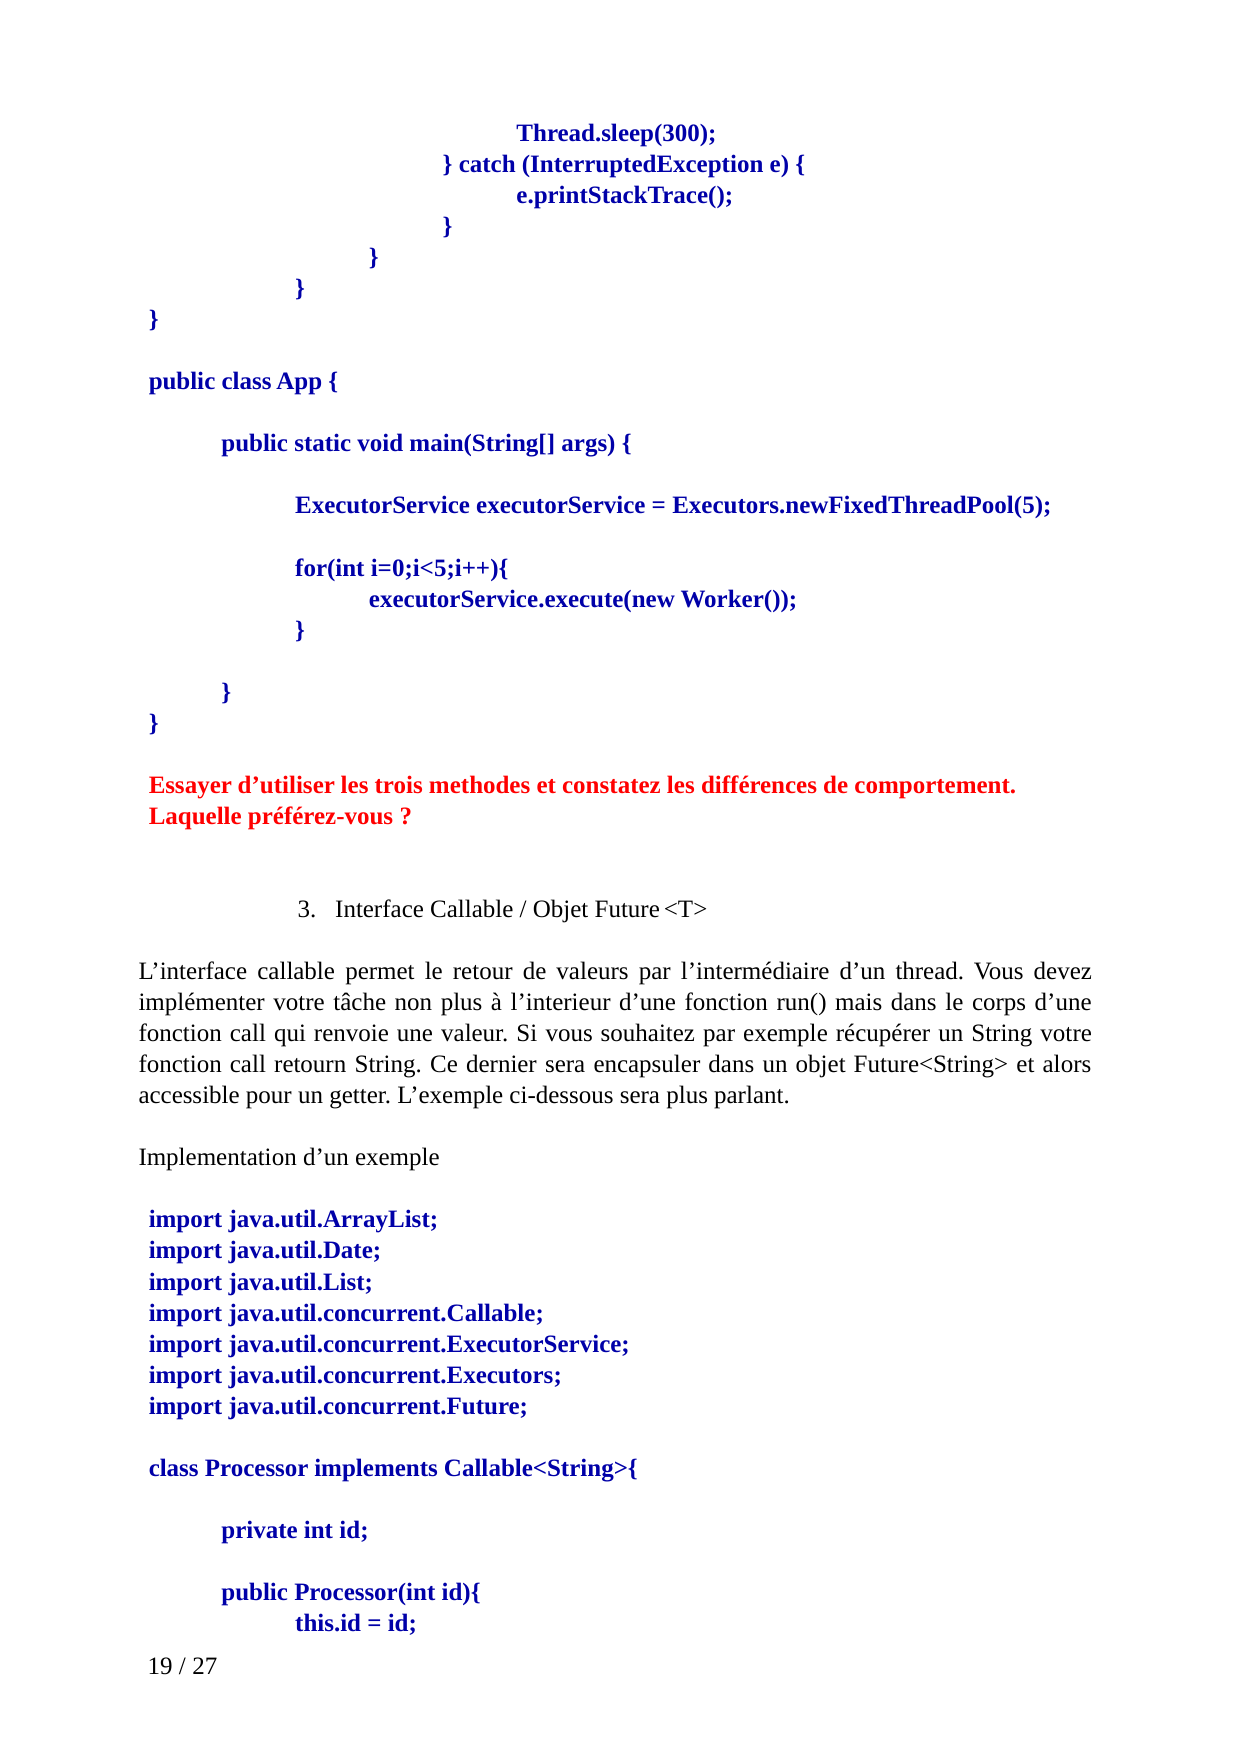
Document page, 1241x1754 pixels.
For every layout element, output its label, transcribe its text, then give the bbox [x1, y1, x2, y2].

text import java.util.concurrent.ExecutorService; [148, 1329, 1092, 1357]
text } [148, 211, 1092, 240]
text Implementation d’un exemple [138, 1142, 1093, 1171]
text Essayer d’utiliser les trois methodes et constatez les différences de comportement. [148, 770, 1092, 799]
text ExecutorService executorService = Executors.newFixedThreadPool(5); [148, 491, 1092, 519]
text class Processor implements Callable<String>{ [148, 1453, 1092, 1482]
text for(int i=0;i<5;i++){ [148, 553, 1092, 581]
text executorService.execute(new Worker()); [148, 584, 1092, 612]
text public static void main(String[] args) { [148, 428, 1092, 457]
text } [148, 615, 1092, 643]
text Thread.sleep(300); [148, 118, 1092, 147]
text public Processor(int id){ [148, 1577, 1092, 1606]
text } [148, 677, 1092, 706]
text import java.util.concurrent.Executors; [148, 1360, 1092, 1388]
text } [148, 242, 1092, 271]
list Interface Callable / Objet Future <T> [297, 894, 1093, 923]
text import java.util.Date; [148, 1236, 1092, 1264]
text Laquelle préférez-vous ? [148, 801, 1092, 830]
text L’interface callable permet le retour de valeurs par l’intermédiaire d’un thread. Vous devez implémenter votre tâche non plus à l’interieur d’une fonction run() mais dans le corps d’une fonction call qui renvoie une valeur. Si vous souhaitez par exemple récupérer un String votre fonction call retourn String. Ce dernier sera encapsuler dans un objet Future<String> et alors accessible pour un getter. L’exemple ci-dessous sera plus parlant. [138, 956, 1093, 1109]
text import java.util.ArrayList; [148, 1204, 1092, 1233]
text public class App { [148, 366, 1092, 395]
text } [148, 708, 1092, 737]
text } [148, 304, 1092, 333]
text private int id; [148, 1515, 1092, 1544]
text e.printStackTrace(); [148, 180, 1092, 209]
text this.id = id; [148, 1608, 1092, 1637]
text import java.util.concurrent.Future; [148, 1391, 1092, 1419]
text } catch (InterruptedException e) { [148, 149, 1092, 178]
text import java.util.List; [148, 1267, 1092, 1295]
text } [148, 273, 1092, 302]
text import java.util.concurrent.Callable; [148, 1298, 1092, 1326]
